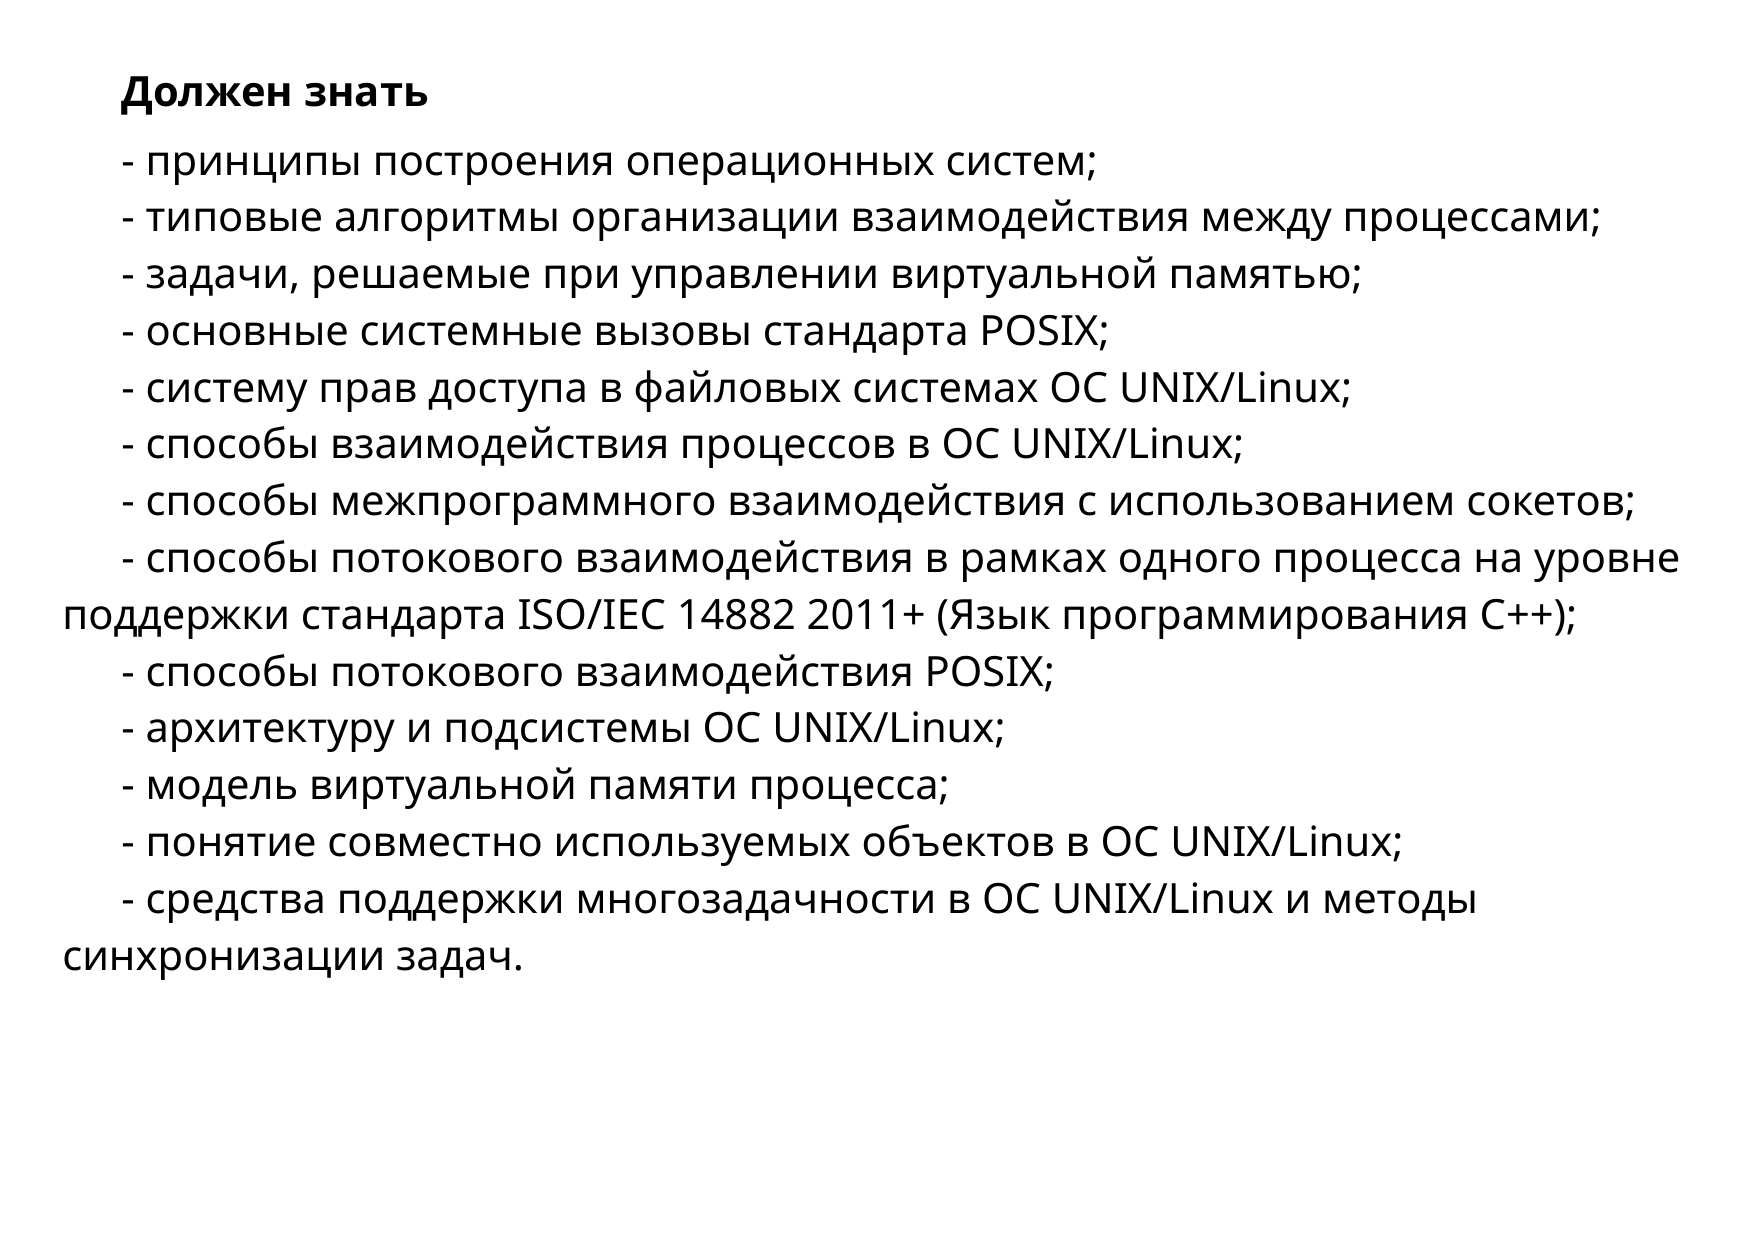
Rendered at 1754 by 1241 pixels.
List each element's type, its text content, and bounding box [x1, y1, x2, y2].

text - способы межпрограммного взаимодействия с использованием сокетов; [62, 471, 1692, 528]
text - способы взаимодействия процессов в ОС UNIX/Linux; [62, 414, 1692, 471]
text - систему прав доступа в файловых системах ОС UNIX/Linux; [62, 358, 1692, 414]
text - типовые алгоритмы организации взаимодействия между процессами; [62, 187, 1692, 244]
text - способы потокового взаимодействия POSIX; [62, 641, 1692, 698]
text Должен знать [62, 62, 1692, 119]
text - архитектуру и подсистемы ОС UNIX/Linux; [62, 698, 1692, 755]
text - способы потокового взаимодействия в рамках одного процесса на уровне поддержки стандарта ISO/IEC 14882 2011+ (Язык программирования С++); [62, 528, 1692, 641]
text - задачи, решаемые при управлении виртуальной памятью; [62, 244, 1692, 301]
text - модель виртуальной памяти процесса; [62, 755, 1692, 812]
text - понятие совместно используемых объектов в ОС UNIX/Linux; [62, 812, 1692, 868]
text - принципы построения операционных систем; [62, 131, 1692, 187]
text - средства поддержки многозадачности в ОС UNIX/Linux и методы синхронизации задач. [62, 868, 1692, 982]
text - основные системные вызовы стандарта POSIX; [62, 301, 1692, 358]
